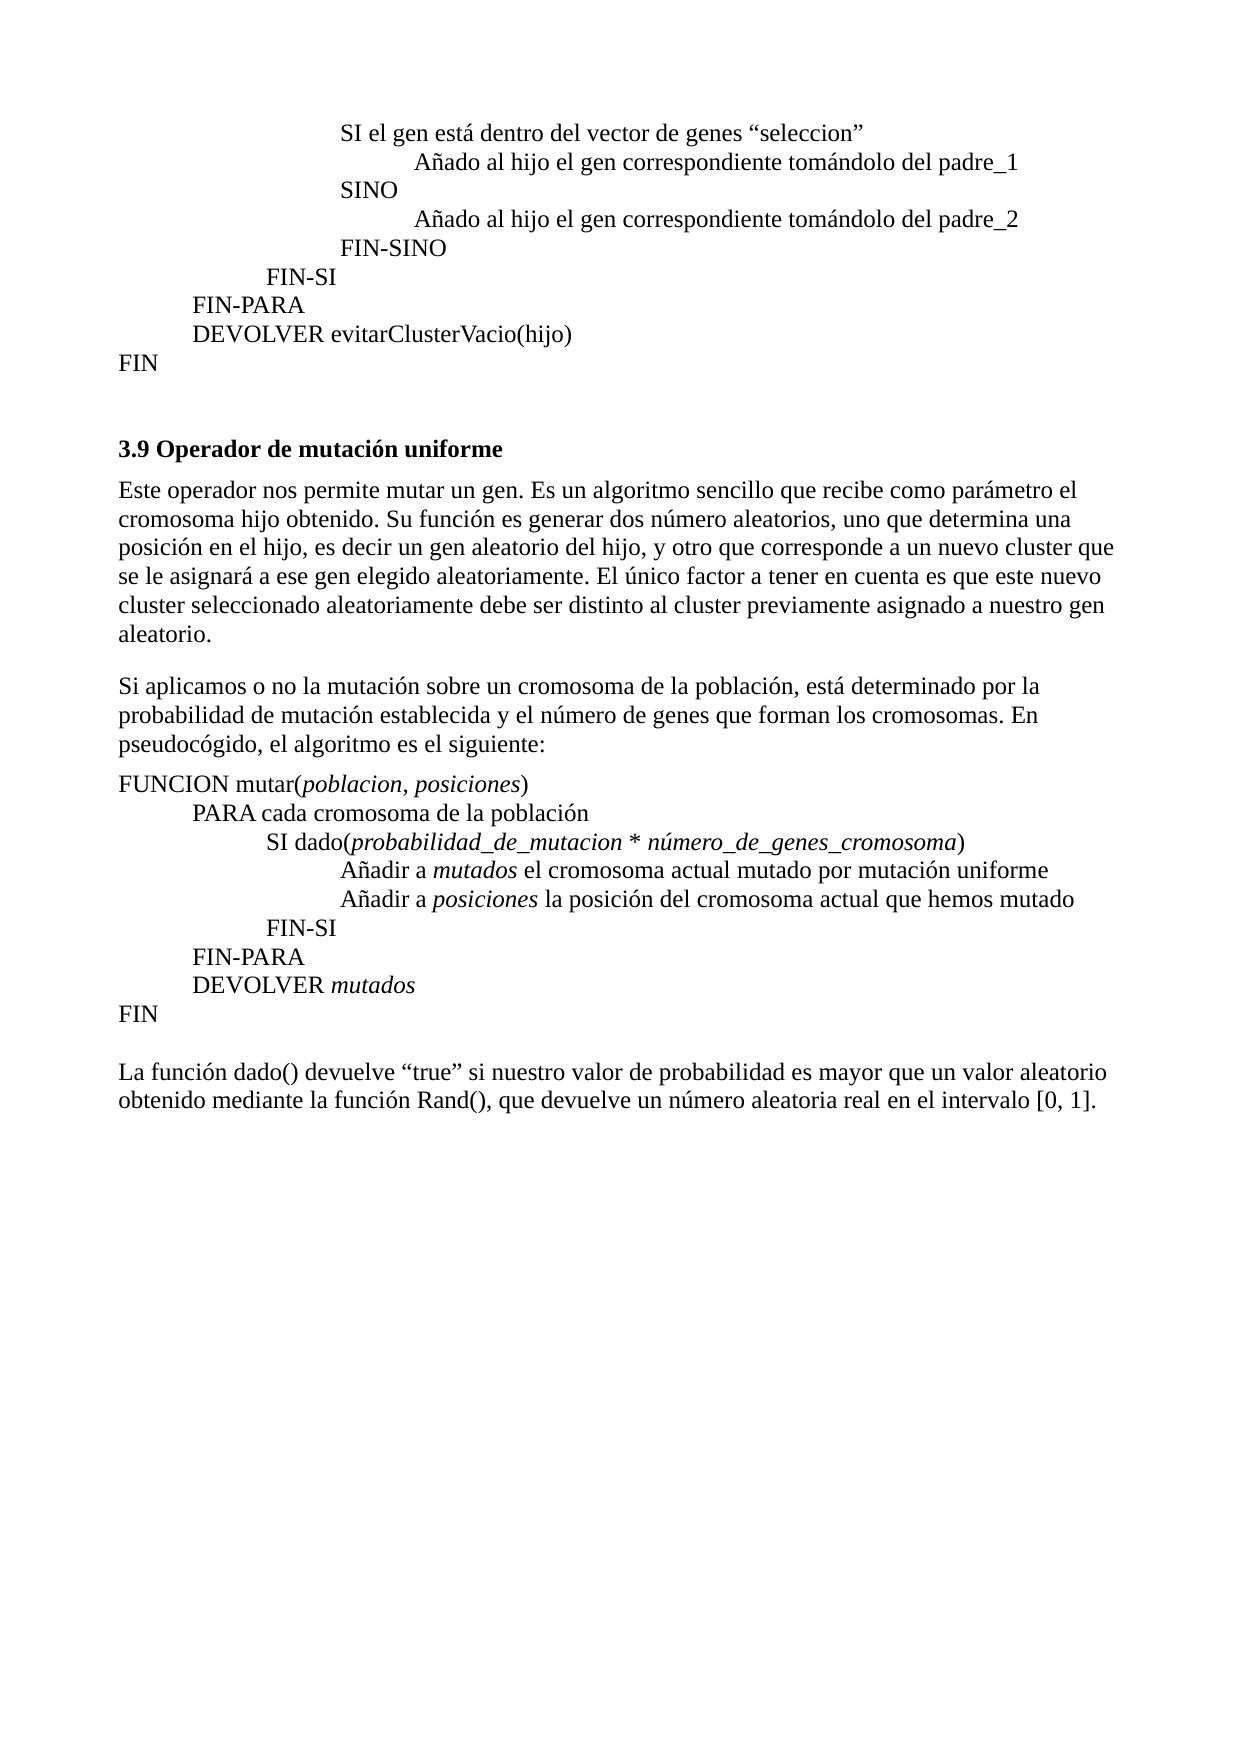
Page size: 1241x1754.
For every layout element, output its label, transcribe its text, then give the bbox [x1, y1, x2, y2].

text SINO [118, 176, 1122, 204]
text Si aplicamos o no la mutación sobre un cromosoma de la población, está determinado por la probabilidad de mutación establecida y el número de genes que forman los cromosomas. En pseudocógido, el algoritmo es el siguiente: [118, 671, 1122, 757]
text Añadir a posiciones la posición del cromosoma actual que hemos mutado [118, 884, 1122, 913]
text FIN-SI [118, 913, 1122, 942]
text 3.9 Operador de mutación uniforme [118, 434, 1122, 463]
text FIN-PARA [118, 942, 1122, 971]
text FIN-SI [118, 262, 1122, 291]
text Añadir a mutados el cromosoma actual mutado por mutación uniforme [118, 856, 1122, 884]
text FIN-PARA [118, 291, 1122, 319]
text SI el gen está dentro del vector de genes “seleccion” [118, 118, 1122, 147]
text DEVOLVER evitarClusterVacio(hijo) [118, 319, 1122, 348]
text Este operador nos permite mutar un gen. Es un algoritmo sencillo que recibe como parámetro el cromosoma hijo obtenido. Su función es generar dos número aleatorios, uno que determina una posición en el hijo, es decir un gen aleatorio del hijo, y otro que corresponde a un nuevo cluster que se le asignará a ese gen elegido aleatoriamente. El único factor a tener en cuenta es que este nuevo cluster seleccionado aleatoriamente debe ser distinto al cluster previamente asignado a nuestro gen aleatorio. [118, 475, 1122, 647]
text SI dado(probabilidad_de_mutacion * número_de_genes_cromosoma) [118, 827, 1122, 856]
text Añado al hijo el gen correspondiente tomándolo del padre_1 [118, 147, 1122, 176]
text FIN [118, 999, 1122, 1028]
text FIN-SINO [118, 233, 1122, 262]
text La función dado() devuelve “true” si nuestro valor de probabilidad es mayor que un valor aleatorio obtenido mediante la función Rand(), que devuelve un número aleatoria real en el intervalo [0, 1]. [118, 1057, 1122, 1114]
text Añado al hijo el gen correspondiente tomándolo del padre_2 [118, 204, 1122, 233]
text PARA cada cromosoma de la población [118, 798, 1122, 827]
text DEVOLVER mutados [118, 971, 1122, 999]
text FIN [118, 348, 1122, 377]
text FUNCION mutar(poblacion, posiciones) [118, 769, 1122, 798]
